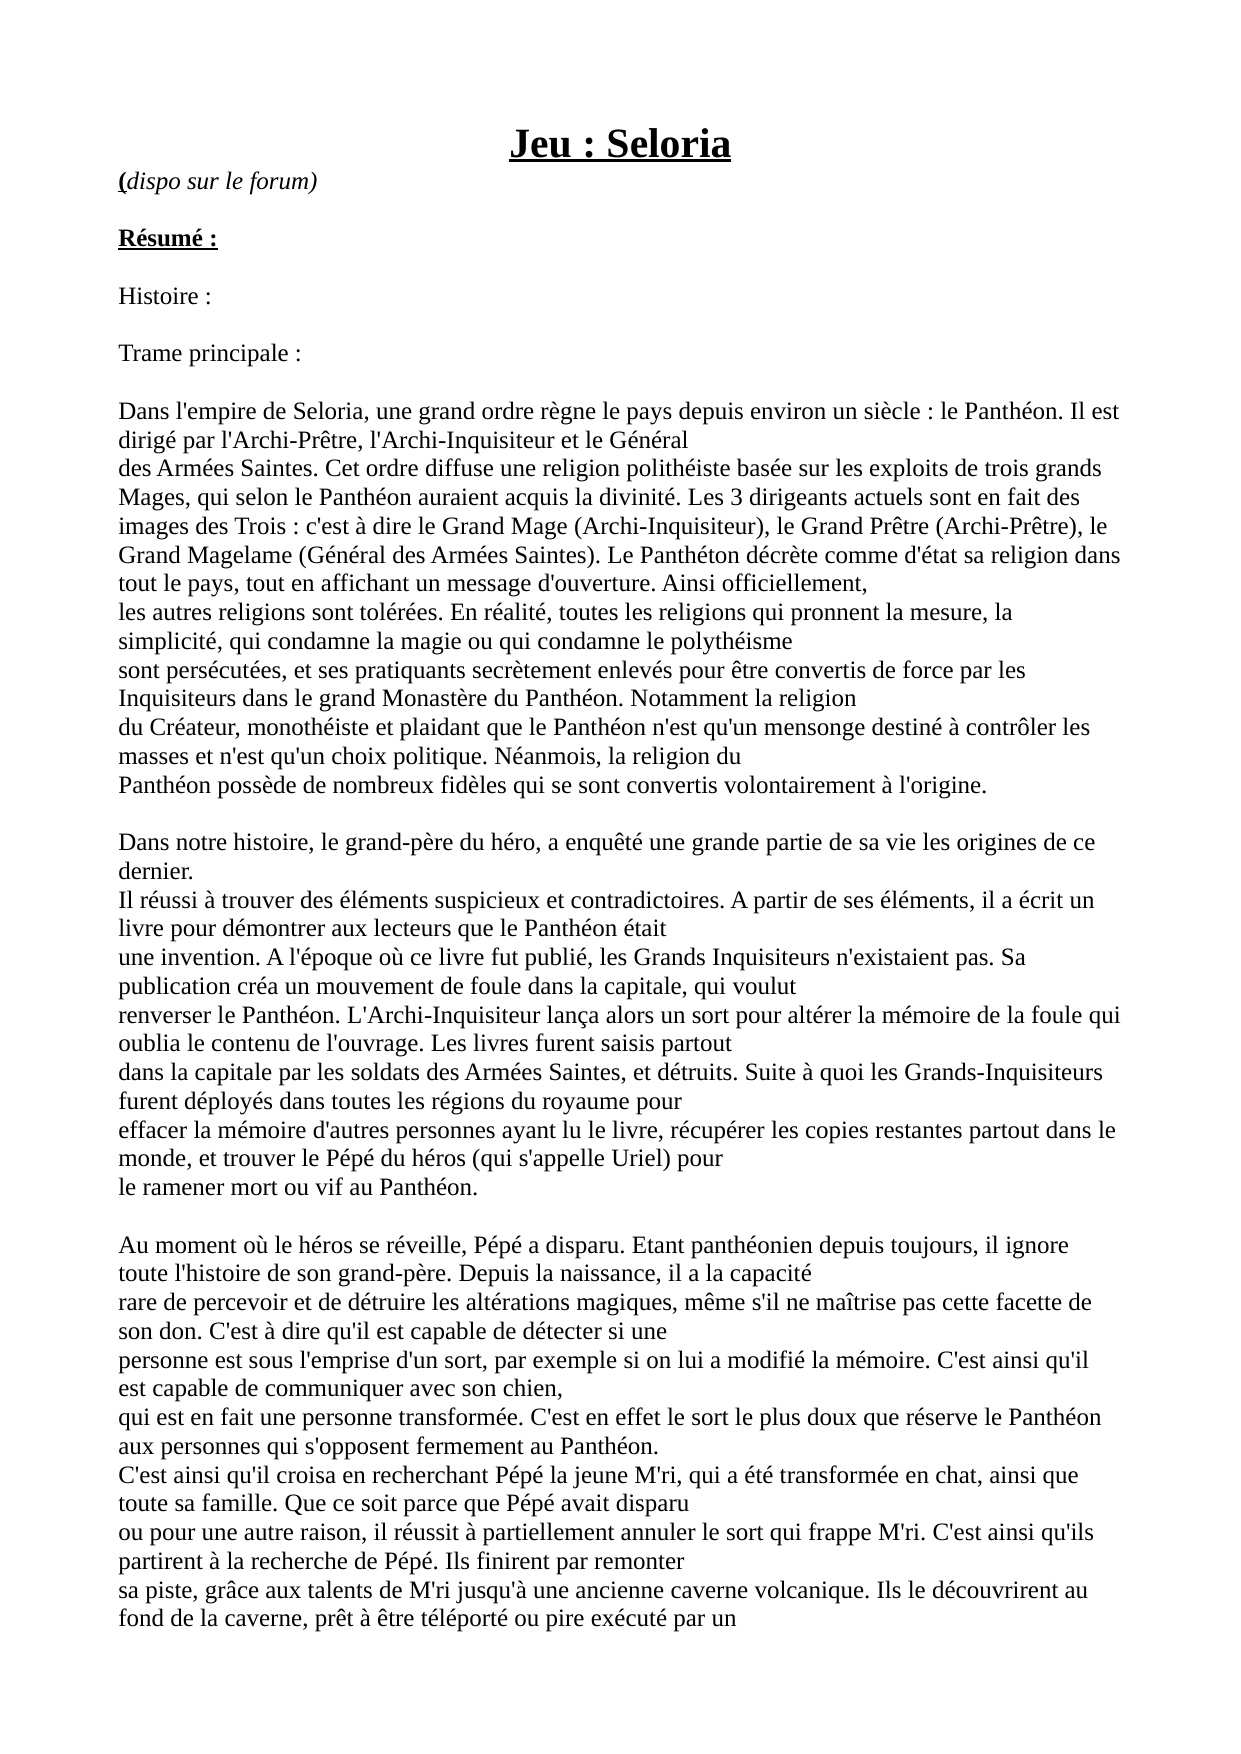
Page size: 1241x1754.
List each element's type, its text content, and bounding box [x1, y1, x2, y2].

text qui est en fait une personne transformée. C'est en effet le sort le plus doux que réserve le Panthéon aux personnes qui s'opposent fermement au Panthéon. [118, 1402, 1122, 1460]
text Panthéon possède de nombreux fidèles qui se sont convertis volontairement à l'origine. [118, 770, 1122, 798]
text Dans notre histoire, le grand-père du héro, a enquêté une grande partie de sa vie les origines de ce dernier. [118, 827, 1122, 885]
text personne est sous l'emprise d'un sort, par exemple si on lui a modifié la mémoire. C'est ainsi qu'il est capable de communiquer avec son chien, [118, 1345, 1122, 1402]
text (dispo sur le forum) [118, 166, 1122, 195]
text renverser le Panthéon. L'Archi-Inquisiteur lança alors un sort pour altérer la mémoire de la foule qui oublia le contenu de l'ouvrage. Les livres furent saisis partout [118, 1000, 1122, 1057]
text Au moment où le héros se réveille, Pépé a disparu. Etant panthéonien depuis toujours, il ignore toute l'histoire de son grand-père. Depuis la naissance, il a la capacité [118, 1230, 1122, 1287]
text sa piste, grâce aux talents de M'ri jusqu'à une ancienne caverne volcanique. Ils le découvrirent au fond de la caverne, prêt à être téléporté ou pire exécuté par un [118, 1575, 1122, 1632]
text Histoire : [118, 281, 1122, 310]
text rare de percevoir et de détruire les altérations magiques, même s'il ne maîtrise pas cette facette de son don. C'est à dire qu'il est capable de détecter si une [118, 1287, 1122, 1345]
text dans la capitale par les soldats des Armées Saintes, et détruits. Suite à quoi les Grands-Inquisiteurs furent déployés dans toutes les régions du royaume pour [118, 1057, 1122, 1115]
text ou pour une autre raison, il réussit à partiellement annuler le sort qui frappe M'ri. C'est ainsi qu'ils partirent à la recherche de Pépé. Ils finirent par remonter [118, 1517, 1122, 1575]
text Résumé : [118, 223, 1122, 252]
text des Armées Saintes. Cet ordre diffuse une religion polithéiste basée sur les exploits de trois grands Mages, qui selon le Panthéon auraient acquis la divinité. Les 3 dirigeants actuels sont en fait des images des Trois : c'est à dire le Grand Mage (Archi-Inquisiteur), le Grand Prêtre (Archi-Prêtre), le Grand Magelame (Général des Armées Saintes). Le Panthéton décrète comme d'état sa religion dans tout le pays, tout en affichant un message d'ouverture. Ainsi officiellement, [118, 453, 1122, 597]
text les autres religions sont tolérées. En réalité, toutes les religions qui pronnent la mesure, la simplicité, qui condamne la magie ou qui condamne le polythéisme [118, 597, 1122, 655]
text C'est ainsi qu'il croisa en recherchant Pépé la jeune M'ri, qui a été transformée en chat, ainsi que toute sa famille. Que ce soit parce que Pépé avait disparu [118, 1460, 1122, 1517]
text une invention. A l'époque où ce livre fut publié, les Grands Inquisiteurs n'existaient pas. Sa publication créa un mouvement de foule dans la capitale, qui voulut [118, 942, 1122, 1000]
text Il réussi à trouver des éléments suspicieux et contradictoires. A partir de ses éléments, il a écrit un livre pour démontrer aux lecteurs que le Panthéon était [118, 885, 1122, 942]
text Jeu : Seloria [118, 118, 1122, 166]
text sont persécutées, et ses pratiquants secrètement enlevés pour être convertis de force par les Inquisiteurs dans le grand Monastère du Panthéon. Notamment la religion [118, 655, 1122, 712]
text Trame principale : [118, 338, 1122, 367]
text du Créateur, monothéiste et plaidant que le Panthéon n'est qu'un mensonge destiné à contrôler les masses et n'est qu'un choix politique. Néanmois, la religion du [118, 712, 1122, 770]
text le ramener mort ou vif au Panthéon. [118, 1172, 1122, 1201]
text effacer la mémoire d'autres personnes ayant lu le livre, récupérer les copies restantes partout dans le monde, et trouver le Pépé du héros (qui s'appelle Uriel) pour [118, 1115, 1122, 1172]
text Dans l'empire de Seloria, une grand ordre règne le pays depuis environ un siècle : le Panthéon. Il est dirigé par l'Archi-Prêtre, l'Archi-Inquisiteur et le Général [118, 396, 1122, 453]
